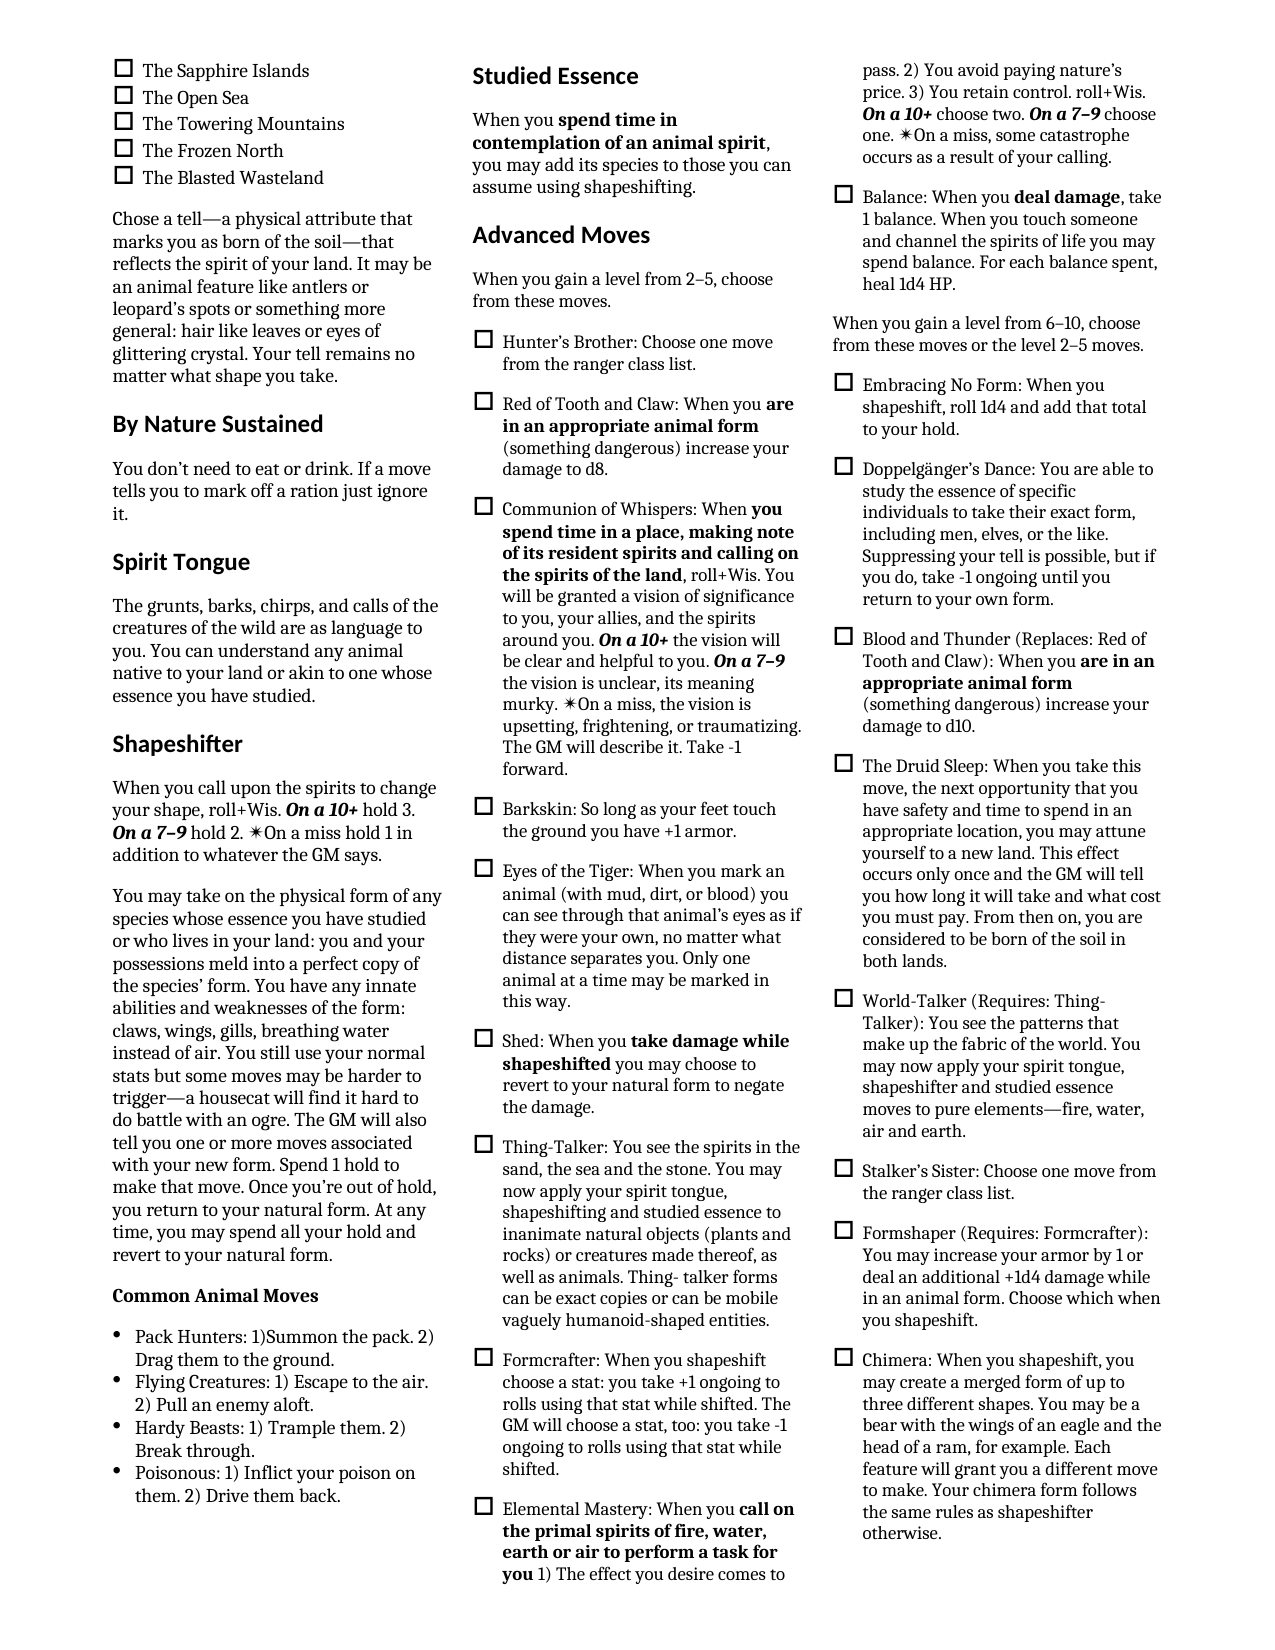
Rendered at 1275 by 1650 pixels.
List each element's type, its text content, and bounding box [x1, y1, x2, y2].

list pass. 2) You avoid paying nature’s price. 3) You retain control. roll+Wis. On a 10+ choose two. On a 7–9 choose one. ✴On a miss, some catastrophe occurs as a result of your calling. [832, 60, 1162, 168]
text When you gain a level from 2–5, choose from these moves. [472, 269, 802, 312]
list Chimera: When you shapeshift, you may create a merged form of up to three different shapes. You may be a bear with the wings of an eagle and the head of a ram, for example. Each feature will grant you a different move to make. Your chimera form follows the same rules as shapeshifter otherwise. [832, 1349, 1162, 1544]
list Embracing No Form: When you shapeshift, roll 1d4 and add that total to your hold. [832, 374, 1162, 440]
list Flying Creatures: 1) Escape to the air. 2) Pull an enemy aloft. [112, 1371, 442, 1417]
text When you call upon the spirits to change your shape, roll+Wis. On a 10+ hold 3. On a 7–9 hold 2. ✴On a miss hold 1 in addition to whatever the GM says. [112, 777, 442, 867]
text Chose a tell—a physical attribute that marks you as born of the soil—that reflects the spirit of your land. It may be an animal feature like antlers or leopard’s spots or something more general: hair like leaves or eyes of glittering crystal. Your tell remains no matter what shape you take. [112, 208, 442, 387]
list The Druid Sleep: When you take this move, the next opportunity that you have safety and time to spend in an appropriate location, you may attune yourself to a new land. This effect occurs only once and the GM will tell you how long it will take and what cost you must pay. From then on, you are considered to be born of the soil in both lands. [832, 755, 1162, 972]
list The Frozen North [112, 140, 442, 163]
text You may take on the physical form of any species whose essence you have studied or who lives in your land: you and your possessions meld into a perfect copy of the species’ form. You have any innate abilities and weaknesses of the form: claws, wings, gills, breathing water instead of air. You still use your normal stats but some moves may be harder to trigger—a housecat will find it hard to do battle with an ogre. The GM will also tell you one or more moves associated with your new form. Spend 1 hold to make that move. Once you’re out of hold, you return to your natural form. At any time, you may spend all your hold and revert to your natural form. [112, 885, 442, 1266]
list Formcrafter: When you shapeshift choose a stat: you take +1 ongoing to rolls using that stat while shifted. The GM will choose a stat, too: you take -1 ongoing to rolls using that stat while shifted. [472, 1349, 802, 1479]
text When you spend time in contemplation of an animal spirit, you may add its species to those you can assume using shapeshifting. [472, 109, 802, 199]
subtitle Shapeshifter [112, 728, 442, 758]
list The Open Sea [112, 87, 442, 109]
list The Towering Mountains [112, 113, 442, 136]
list Pack Hunters: 1)Summon the pack. 2) Drag them to the ground. [112, 1326, 442, 1371]
text Common Animal Moves [112, 1285, 442, 1307]
list Communion of Whispers: When you spend time in a place, making note of its resident spirits and calling on the spirits of the land, roll+Wis. You will be granted a vision of significance to you, your allies, and the spirits around you. On a 10+ the vision will be clear and helpful to you. On a 7–9 the vision is unclear, its meaning murky. ✴On a miss, the vision is upsetting, frightening, or traumatizing. The GM will describe it. Take -1 forward. [472, 498, 802, 780]
list Stalker’s Sister: Choose one move from the ranger class list. [832, 1160, 1162, 1204]
list Formshaper (Requires: Formcrafter): You may increase your armor by 1 or deal an additional +1d4 damage while in an animal form. Choose which when you shapeshift. [832, 1222, 1162, 1331]
list Blood and Thunder (Replaces: Red of Tooth and Claw): When you are in an appropriate animal form (something dangerous) increase your damage to d10. [832, 628, 1162, 737]
subtitle By Nature Sustained [112, 408, 442, 439]
list Balance: When you deal damage, take 1 balance. When you touch someone and channel the spirits of life you may spend balance. For each balance spent, heal 1d4 HP. [832, 186, 1162, 295]
list Doppelgänger’s Dance: You are able to study the essence of specific individuals to take their exact form, including men, elves, or the like. Suppressing your tell is possible, but if you do, take -1 ongoing until you return to your own form. [832, 458, 1162, 610]
text You don’t need to eat or drink. If a move tells you to mark off a ration just ignore it. [112, 458, 442, 525]
list The Sapphire Islands [112, 60, 442, 83]
list Shed: When you take damage while shapeshifted you may choose to revert to your natural form to negate the damage. [472, 1030, 802, 1118]
list Elemental Mastery: When you call on the primal spirits of fire, water, earth or air to perform a task for you 1) The effect you desire comes to [472, 1498, 802, 1585]
list Hardy Beasts: 1) Trample them. 2) Break through. [112, 1417, 442, 1462]
list Thing-Talker: You see the spirits in the sand, the sea and the stone. You may now apply your spirit tongue, shapeshifting and studied essence to inanimate natural objects (plants and rocks) or creatures made thereof, as well as animals. Thing- talker forms can be exact copies or can be mobile vaguely humanoid-shaped entities. [472, 1136, 802, 1331]
list Eyes of the Tiger: When you mark an animal (with mud, dirt, or blood) you can see through that animal’s eyes as if they were your own, no matter what distance separates you. Only one animal at a time may be marked in this way. [472, 860, 802, 1012]
subtitle Spirit Tongue [112, 546, 442, 576]
list Poisonous: 1) Inflict your poison on them. 2) Drive them back. [112, 1462, 442, 1507]
list Hunter’s Brother: Choose one move from the ranger class list. [472, 331, 802, 375]
list Barkskin: So long as your feet touch the ground you have +1 armor. [472, 798, 802, 842]
list Red of Tooth and Claw: When you are in an appropriate animal form (something dangerous) increase your damage to d8. [472, 393, 802, 481]
text The grunts, barks, chirps, and calls of the creatures of the wild are as language to you. You can understand any animal native to your land or akin to one whose essence you have studied. [112, 595, 442, 707]
subtitle Studied Essence [472, 60, 802, 91]
list The Blasted Wasteland [112, 167, 442, 189]
text When you gain a level from 6–10, choose from these moves or the level 2–5 moves. [832, 313, 1162, 356]
list World-Talker (Requires: Thing-Talker): You see the patterns that make up the fabric of the world. You may now apply your spirit tongue, shapeshifter and studied essence moves to pure elements—fire, water, air and earth. [832, 990, 1162, 1142]
subtitle Advanced Moves [472, 220, 802, 250]
